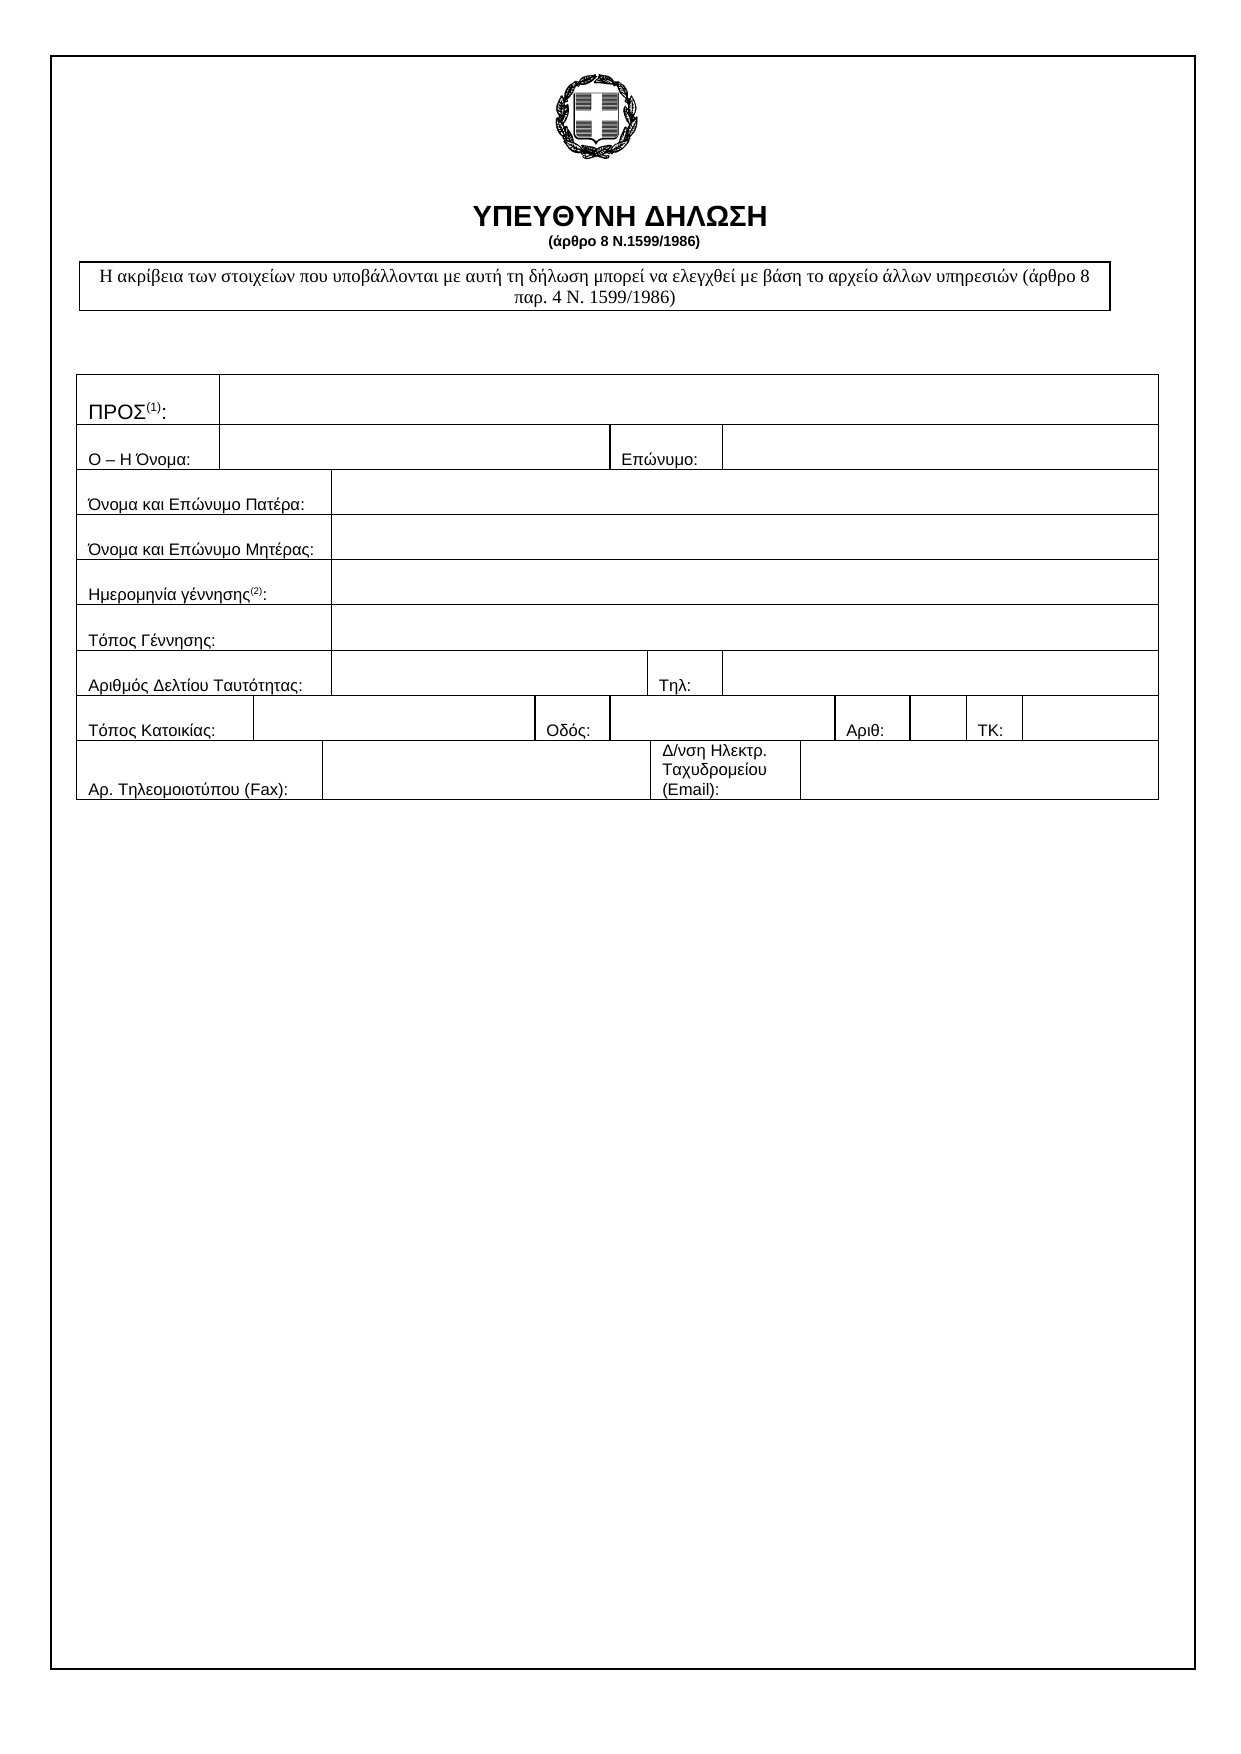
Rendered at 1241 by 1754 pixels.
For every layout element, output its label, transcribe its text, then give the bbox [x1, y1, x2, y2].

table_cell [254, 696, 534, 740]
table_cell [332, 651, 647, 695]
table_cell [801, 741, 1158, 798]
picture [553, 73, 640, 161]
table_cell ΤΚ: [967, 696, 1022, 740]
table_cell Αριθ: [836, 696, 909, 740]
table_cell Όνομα και Επώνυμο Μητέρας: [77, 515, 331, 559]
text Η ακρίβεια των στοιχείων που υποβάλλονται με αυτή τη δήλωση μπορεί να ελεγχθεί με βάση το αρχείο άλλων υπηρεσιών (άρθρο 8 παρ. 4 Ν. 1599/1986) [80, 263, 1109, 310]
table_cell [332, 515, 1158, 559]
table_cell [220, 425, 609, 469]
table_cell Επώνυμο: [611, 425, 722, 469]
subtitle (άρθρο 8 Ν.1599/1986) [89, 233, 1152, 261]
table_cell [332, 470, 1158, 514]
table_cell [1023, 696, 1158, 740]
table_cell Ημερομηνία γέννησης(2): [77, 560, 331, 604]
table_cell Τόπος Κατοικίας: [77, 696, 253, 740]
table_cell Τόπος Γέννησης: [77, 605, 331, 649]
table_cell [332, 560, 1158, 604]
table_cell [911, 696, 966, 740]
table_cell Αρ. Τηλεομοιοτύπου (Fax): [77, 741, 322, 798]
table_cell [723, 651, 1158, 695]
table_cell [611, 696, 834, 740]
table_cell [323, 741, 650, 798]
table_cell [332, 605, 1158, 649]
table_header ΠΡΟΣ(1): [77, 375, 219, 423]
table_cell Αριθμός Δελτίου Ταυτότητας: [77, 651, 331, 695]
table_cell Όνομα και Επώνυμο Πατέρα: [77, 470, 331, 514]
table_cell Δ/νση Ηλεκτρ. Ταχυδρομείου (Εmail): [651, 741, 800, 798]
subtitle ΥΠΕΥΘΥΝΗ ΔΗΛΩΣΗ [89, 199, 1152, 233]
table_cell Ο – Η Όνομα: [77, 425, 219, 469]
table_header [220, 375, 1158, 423]
table_cell Οδός: [536, 696, 609, 740]
table_cell [723, 425, 1158, 469]
table_cell Τηλ: [648, 651, 722, 695]
